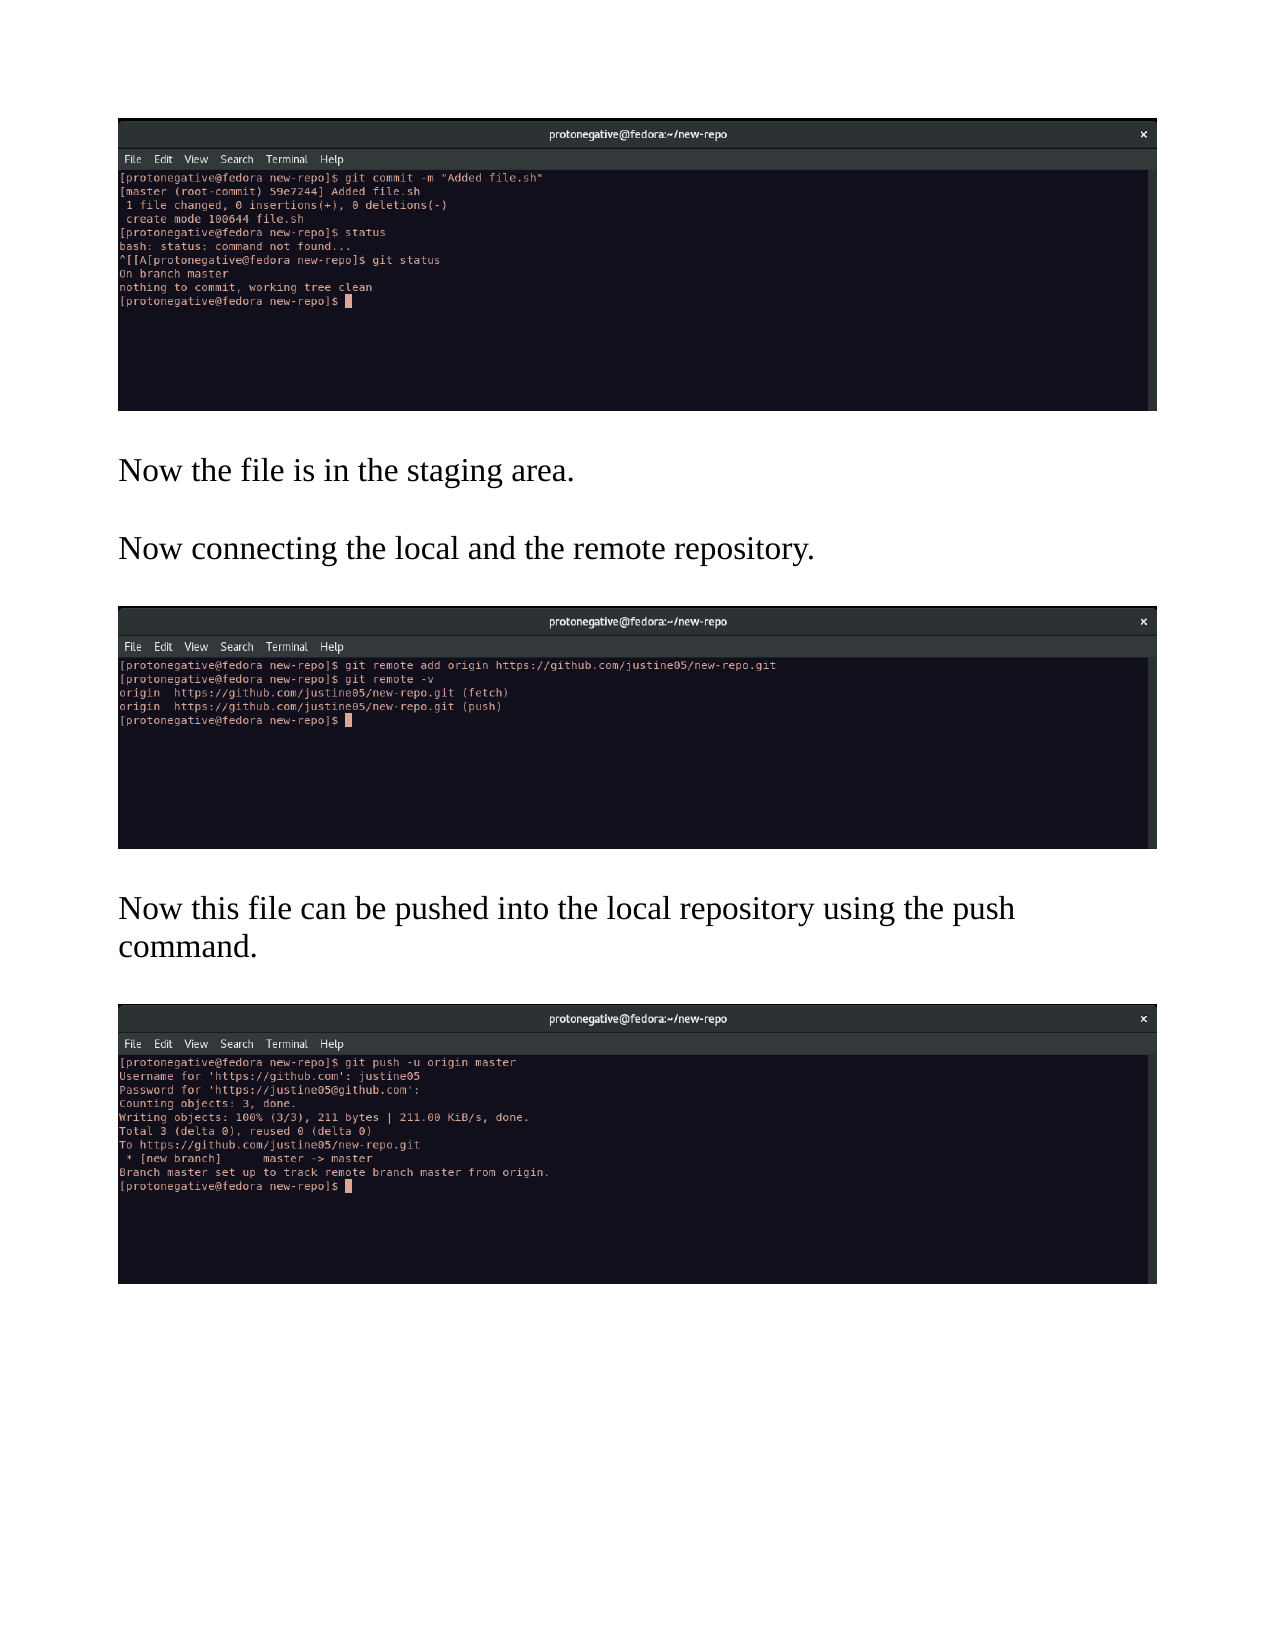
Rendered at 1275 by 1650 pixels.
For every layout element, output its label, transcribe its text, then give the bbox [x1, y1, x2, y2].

picture [118, 118, 1157, 411]
picture [118, 606, 1157, 849]
picture [118, 1004, 1157, 1284]
text Now this file can be pushed into the local repository using the push command. [118, 888, 1157, 965]
text Now connecting the local and the remote repository. [118, 528, 1157, 567]
text Now the file is in the staging area. [118, 451, 1157, 489]
